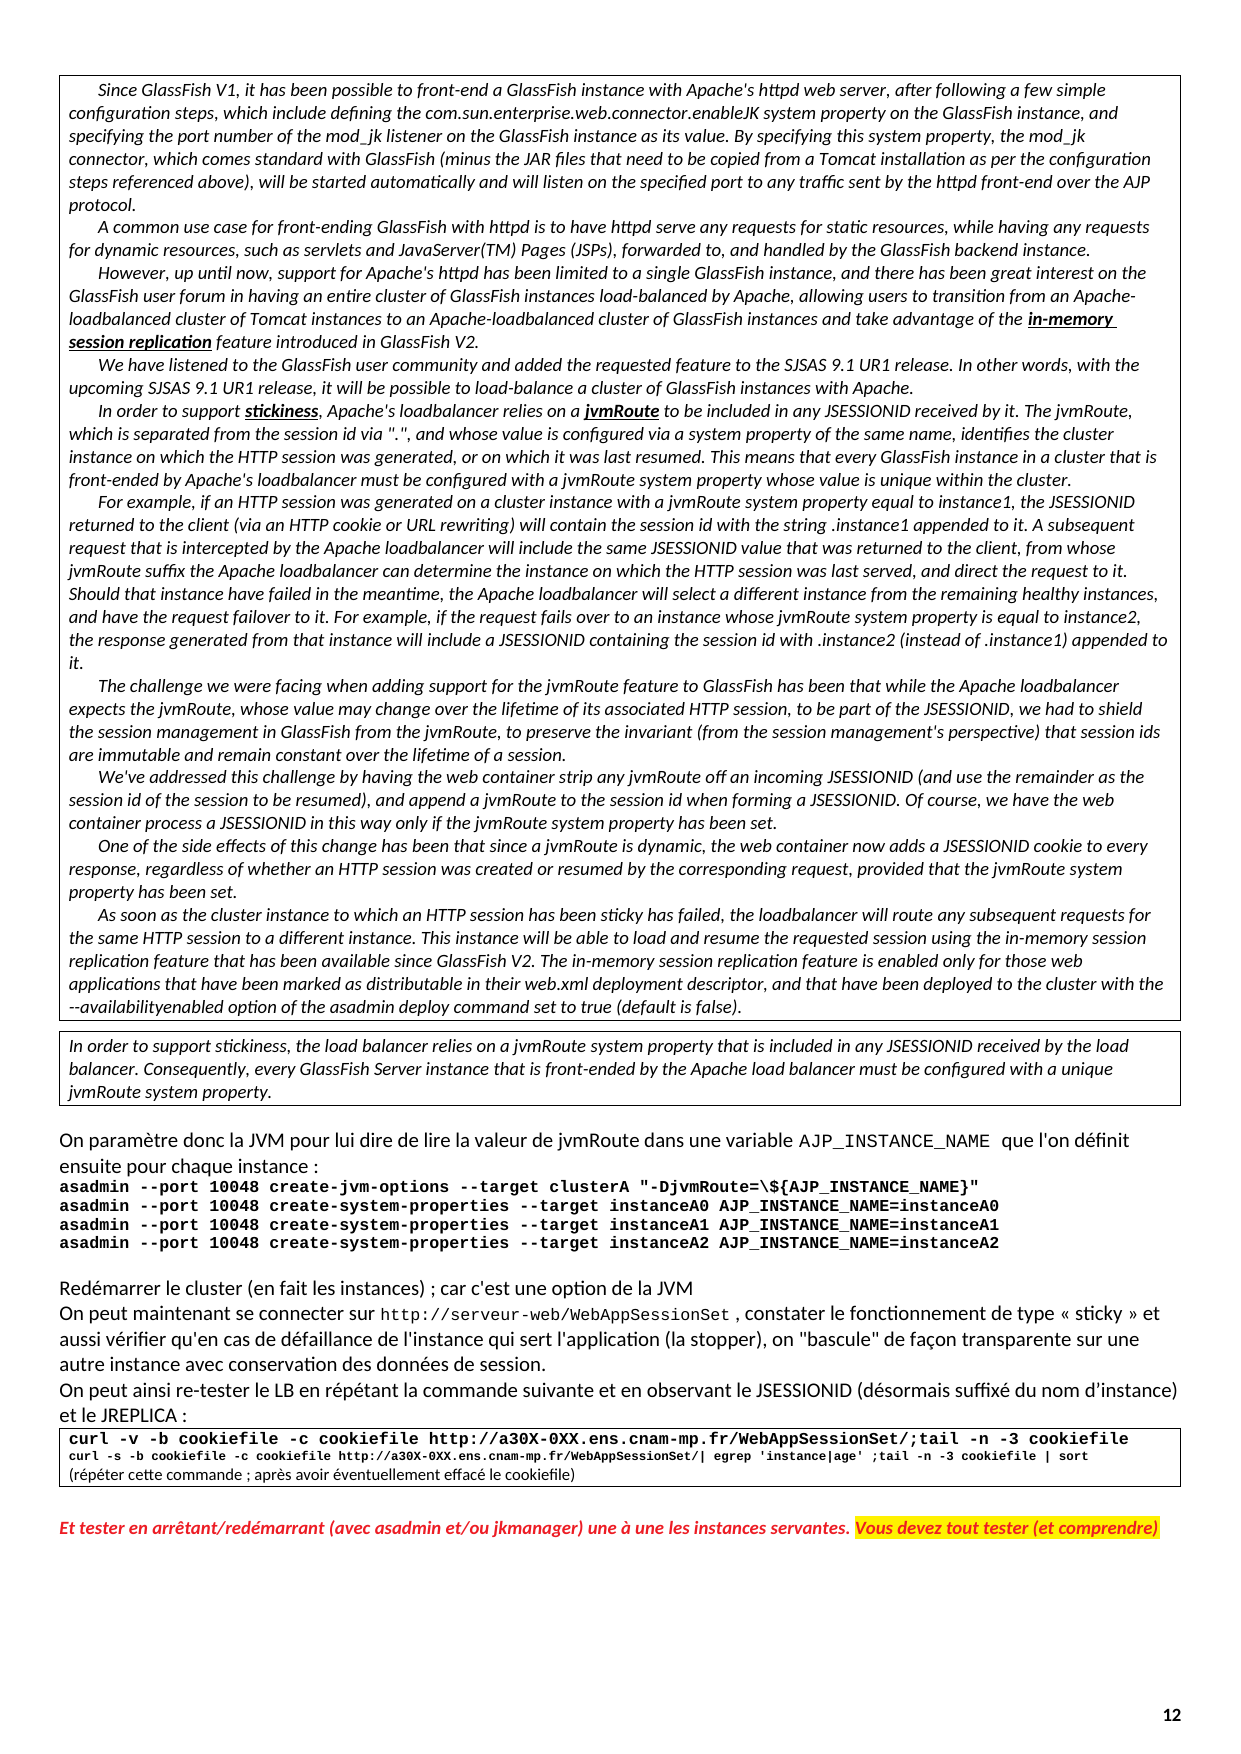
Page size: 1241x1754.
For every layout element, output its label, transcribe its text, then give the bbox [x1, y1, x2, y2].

text (répéter cette commande ; après avoir éventuellement effacé le cookiefile) [60, 1461, 1180, 1486]
text Redémarrer le cluster (en fait les instances) ; car c'est une option de la JVM [59, 1275, 1181, 1301]
text asadmin --port 10048 create-system-properties --target instanceA0 AJP_INSTANCE_NAME=instanceA0 [59, 1197, 1181, 1216]
text We've addressed this challenge by having the web container strip any jvmRoute off an incoming JSESSIONID (and use the remainder as the session id of the session to be resumed), and append a jvmRoute to the session id when forming a JSESSIONID. Of course, we have the web container process a JSESSIONID in this way only if the jvmRoute system property has been set. [60, 762, 1180, 831]
text curl -v -b cookiefile -c cookiefile http://a30X-0XX.ens.cnam-mp.fr/WebAppSessionSet/;tail -n -3 cookiefile [60, 1429, 1180, 1447]
text asadmin --port 10048 create-system-properties --target instanceA2 AJP_INSTANCE_NAME=instanceA2 [59, 1235, 1181, 1254]
text A common use case for front-ending GlassFish with httpd is to have httpd serve any requests for static resources, while having any requests for dynamic resources, such as servlets and JavaServer(TM) Pages (JSPs), forwarded to, and handled by the GlassFish backend instance. [60, 212, 1180, 258]
text One of the side effects of this change has been that since a jvmRoute is dynamic, the web container now adds a JSESSIONID cookie to every response, regardless of whether an HTTP session was created or resumed by the corresponding request, provided that the jvmRoute system property has been set. [60, 831, 1180, 900]
text Et tester en arrêtant/redémarrant (avec asadmin et/ou jkmanager) une à une les instances servantes. Vous devez tout tester (et comprendre) [59, 1516, 1181, 1539]
text curl -s -b cookiefile -c cookiefile http://a30X-0XX.ens.cnam-mp.fr/WebAppSessionSet/| egrep 'instance|age' ;tail -n -3 cookiefile | sort [60, 1447, 1180, 1461]
text As soon as the cluster instance to which an HTTP session has been sticky has failed, the loadbalancer will route any subsequent requests for the same HTTP session to a different instance. This instance will be able to load and resume the requested session using the in-memory session replication feature that has been available since GlassFish V2. The in-memory session replication feature is enabled only for those web applications that have been marked as distributable in their web.xml deployment descriptor, and that have been deployed to the cluster with the --availabilityenabled option of the asadmin deploy command set to true (default is false). [60, 900, 1180, 1020]
text On peut maintenant se connecter sur http://serveur-web/WebAppSessionSet , constater le fonctionnement de type « sticky » et aussi vérifier qu'en cas de défaillance de l'instance qui sert l'application (la stopper), on "bascule" de façon transparente sur une autre instance avec conservation des données de session. [59, 1301, 1181, 1377]
text On paramètre donc la JVM pour lui dire de lire la valeur de jvmRoute dans une variable AJP_INSTANCE_NAME que l'on définit ensuite pour chaque instance : [59, 1127, 1181, 1178]
text Since GlassFish V1, it has been possible to front-end a GlassFish instance with Apache's httpd web server, after following a few simple configuration steps, which include defining the com.sun.enterprise.web.connector.enableJK system property on the GlassFish instance, and specifying the port number of the mod_jk listener on the GlassFish instance as its value. By specifying this system property, the mod_jk connector, which comes standard with GlassFish (minus the JAR files that need to be copied from a Tomcat installation as per the configuration steps referenced above), will be started automatically and will listen on the specified port to any traffic sent by the httpd front-end over the AJP protocol. [60, 76, 1180, 212]
text In order to support stickiness, Apache's loadbalancer relies on a jvmRoute to be included in any JSESSIONID received by it. The jvmRoute, which is separated from the session id via ".", and whose value is configured via a system property of the same name, identifies the cluster instance on which the HTTP session was generated, or on which it was last resumed. This means that every GlassFish instance in a cluster that is front-ended by Apache's loadbalancer must be configured with a jvmRoute system property whose value is unique within the cluster. [60, 396, 1180, 487]
text However, up until now, support for Apache's httpd has been limited to a single GlassFish instance, and there has been great interest on the GlassFish user forum in having an entire cluster of GlassFish instances load-balanced by Apache, allowing users to transition from an Apache-loadbalanced cluster of Tomcat instances to an Apache-loadbalanced cluster of GlassFish instances and take advantage of the in-memory session replication feature introduced in GlassFish V2. [60, 258, 1180, 350]
text In order to support stickiness, the load balancer relies on a jvmRoute system property that is included in any JSESSIONID received by the load [60, 1032, 1180, 1054]
text asadmin --port 10048 create-system-properties --target instanceA1 AJP_INSTANCE_NAME=instanceA1 [59, 1216, 1181, 1235]
text The challenge we were facing when adding support for the jvmRoute feature to GlassFish has been that while the Apache loadbalancer expects the jvmRoute, whose value may change over the lifetime of its associated HTTP session, to be part of the JSESSIONID, we had to shield the session management in GlassFish from the jvmRoute, to preserve the invariant (from the session management's perspective) that session ids are immutable and remain constant over the lifetime of a session. [60, 671, 1180, 762]
text We have listened to the GlassFish user community and added the requested feature to the SJSAS 9.1 UR1 release. In other words, with the upcoming SJSAS 9.1 UR1 release, it will be possible to load-balance a cluster of GlassFish instances with Apache. [60, 350, 1180, 396]
text For example, if an HTTP session was generated on a cluster instance with a jvmRoute system property equal to instance1, the JSESSIONID returned to the client (via an HTTP cookie or URL rewriting) will contain the session id with the string .instance1 appended to it. A subsequent request that is intercepted by the Apache loadbalancer will include the same JSESSIONID value that was returned to the client, from whose jvmRoute suffix the Apache loadbalancer can determine the instance on which the HTTP session was last served, and direct the request to it. Should that instance have failed in the meantime, the Apache loadbalancer will select a different instance from the remaining healthy instances, and have the request failover to it. For example, if the request fails over to an instance whose jvmRoute system property is equal to instance2, the response generated from that instance will include a JSESSIONID containing the session id with .instance2 (instead of .instance1) appended to it. [60, 487, 1180, 671]
text On peut ainsi re-tester le LB en répétant la commande suivante et en observant le JSESSIONID (désormais suffixé du nom d’instance) et le JREPLICA : [59, 1377, 1181, 1428]
text asadmin --port 10048 create-jvm-options --target clusterA "-DjvmRoute=\${AJP_INSTANCE_NAME}" [59, 1178, 1181, 1197]
text balancer. Consequently, every GlassFish Server instance that is front-ended by the Apache load balancer must be configured with a unique jvmRoute system property. [60, 1054, 1180, 1105]
